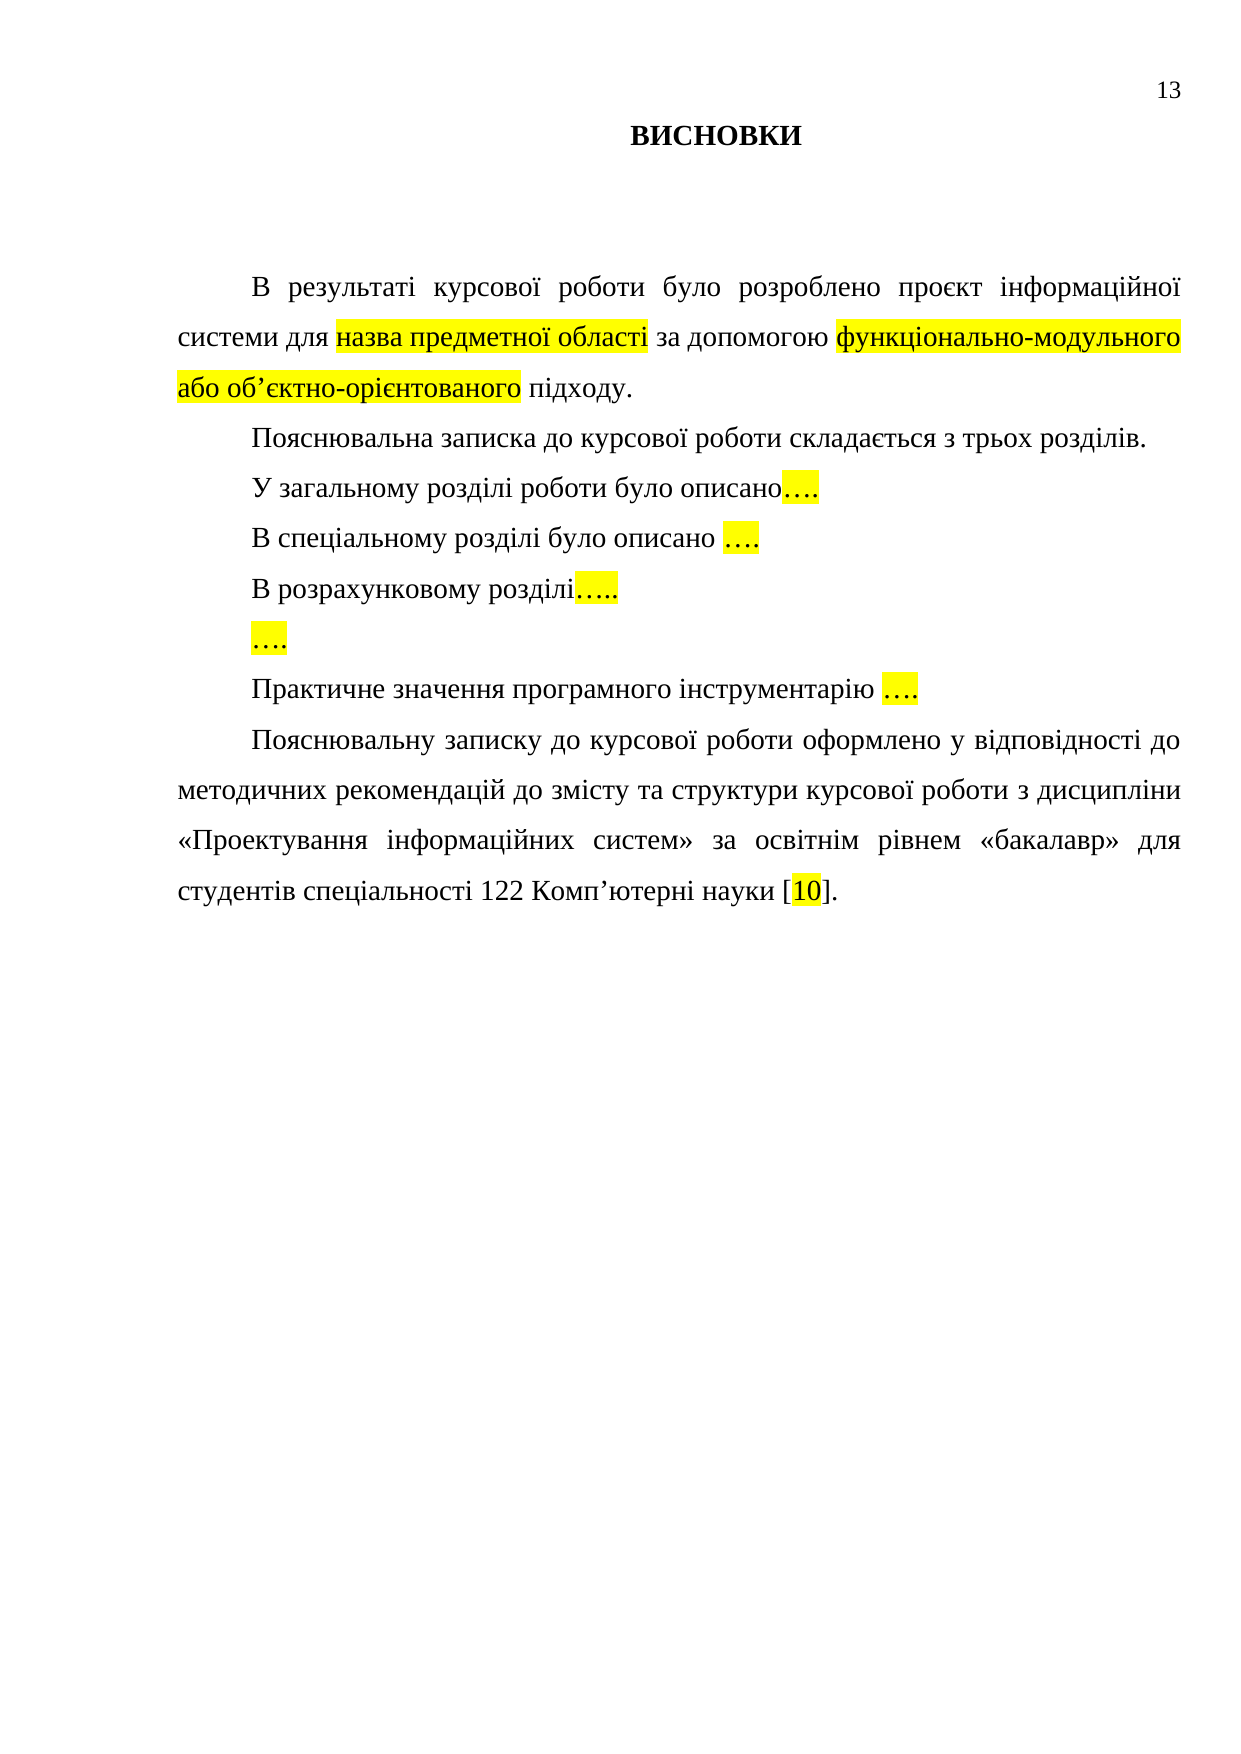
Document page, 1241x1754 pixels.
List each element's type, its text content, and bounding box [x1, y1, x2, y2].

text У загальному розділі роботи було описано…. [177, 470, 1181, 504]
text В результаті курсової роботи було розроблено проєкт інформаційної системи для назва предметної області за допомогою функціонально-модульного або об’єктно-орієнтованого підходу. [177, 269, 1181, 403]
text Пояснювальна записка до курсової роботи складається з трьох розділів. [177, 420, 1181, 453]
text В розрахунковому розділі….. [177, 571, 1181, 604]
text Пояснювальну записку до курсової роботи оформлено у відповідності до методичних рекомендацій до змісту та структури курсової роботи з дисципліни «Проектування інформаційних систем» за освітнім рівнем «бакалавр» для студентів спеціальності 122 Комп’ютерні науки [10]. [177, 722, 1181, 906]
text В спеціальному розділі було описано …. [177, 521, 1181, 554]
text …. [177, 621, 1181, 655]
text Практичне значення програмного інструментарію …. [177, 672, 1181, 705]
subtitle ВИСНОВКИ [177, 118, 1181, 152]
